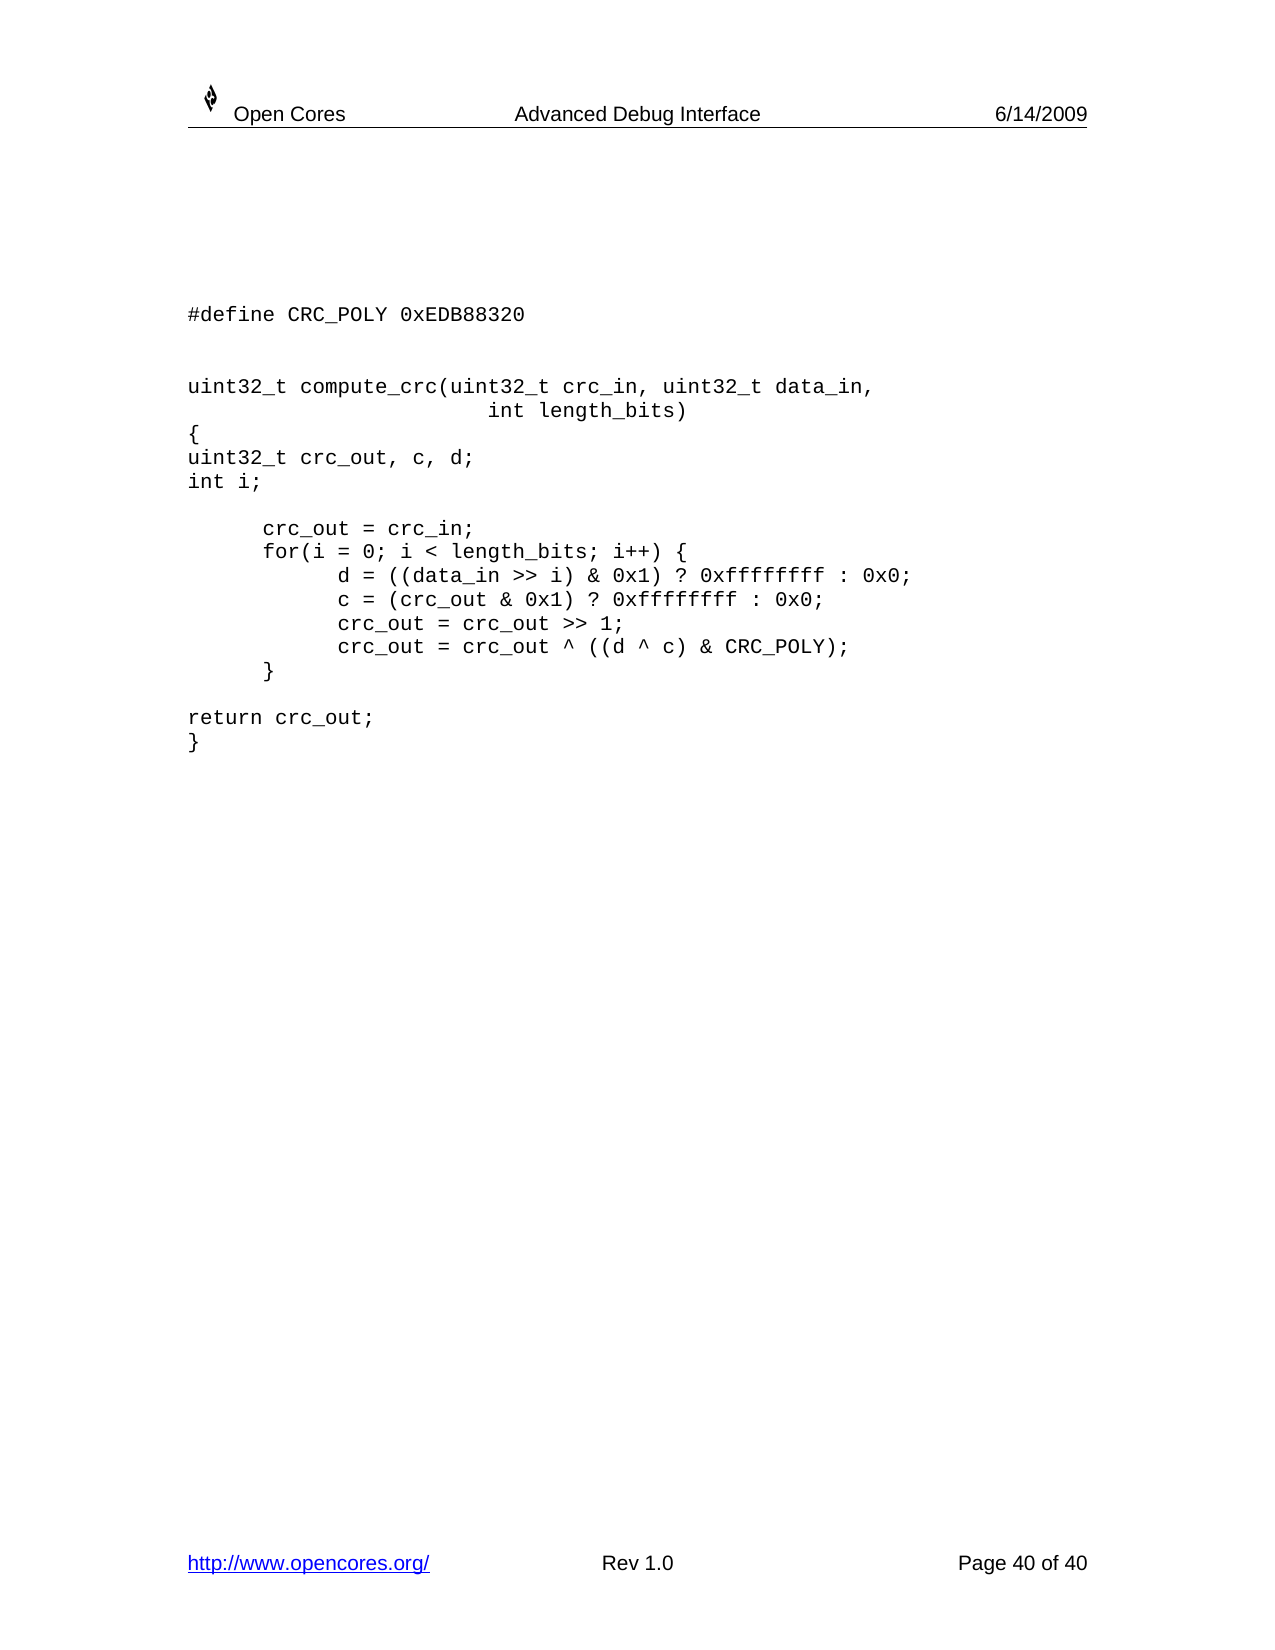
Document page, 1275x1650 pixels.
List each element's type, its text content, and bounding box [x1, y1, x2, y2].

text c = (crc_out & 0x1) ? 0xffffffff : 0x0; [187, 589, 1087, 612]
text for(i = 0; i < length_bits; i++) { [187, 542, 1087, 565]
text uint32_t crc_out, c, d; [187, 447, 1087, 471]
text } [187, 731, 1087, 754]
text { [187, 423, 1087, 447]
text int i; [187, 471, 1087, 494]
text return crc_out; [187, 707, 1087, 731]
text uint32_t compute_crc(uint32_t crc_in, uint32_t data_in, [187, 376, 1087, 400]
text crc_out = crc_out >> 1; [187, 612, 1087, 636]
text } [187, 660, 1087, 683]
text crc_out = crc_in; [187, 518, 1087, 542]
text crc_out = crc_out ^ ((d ^ c) & CRC_POLY); [187, 636, 1087, 660]
text d = ((data_in >> i) & 0x1) ? 0xffffffff : 0x0; [187, 565, 1087, 589]
text int length_bits) [187, 400, 1087, 423]
text #define CRC_POLY 0xEDB88320 [187, 304, 1087, 327]
